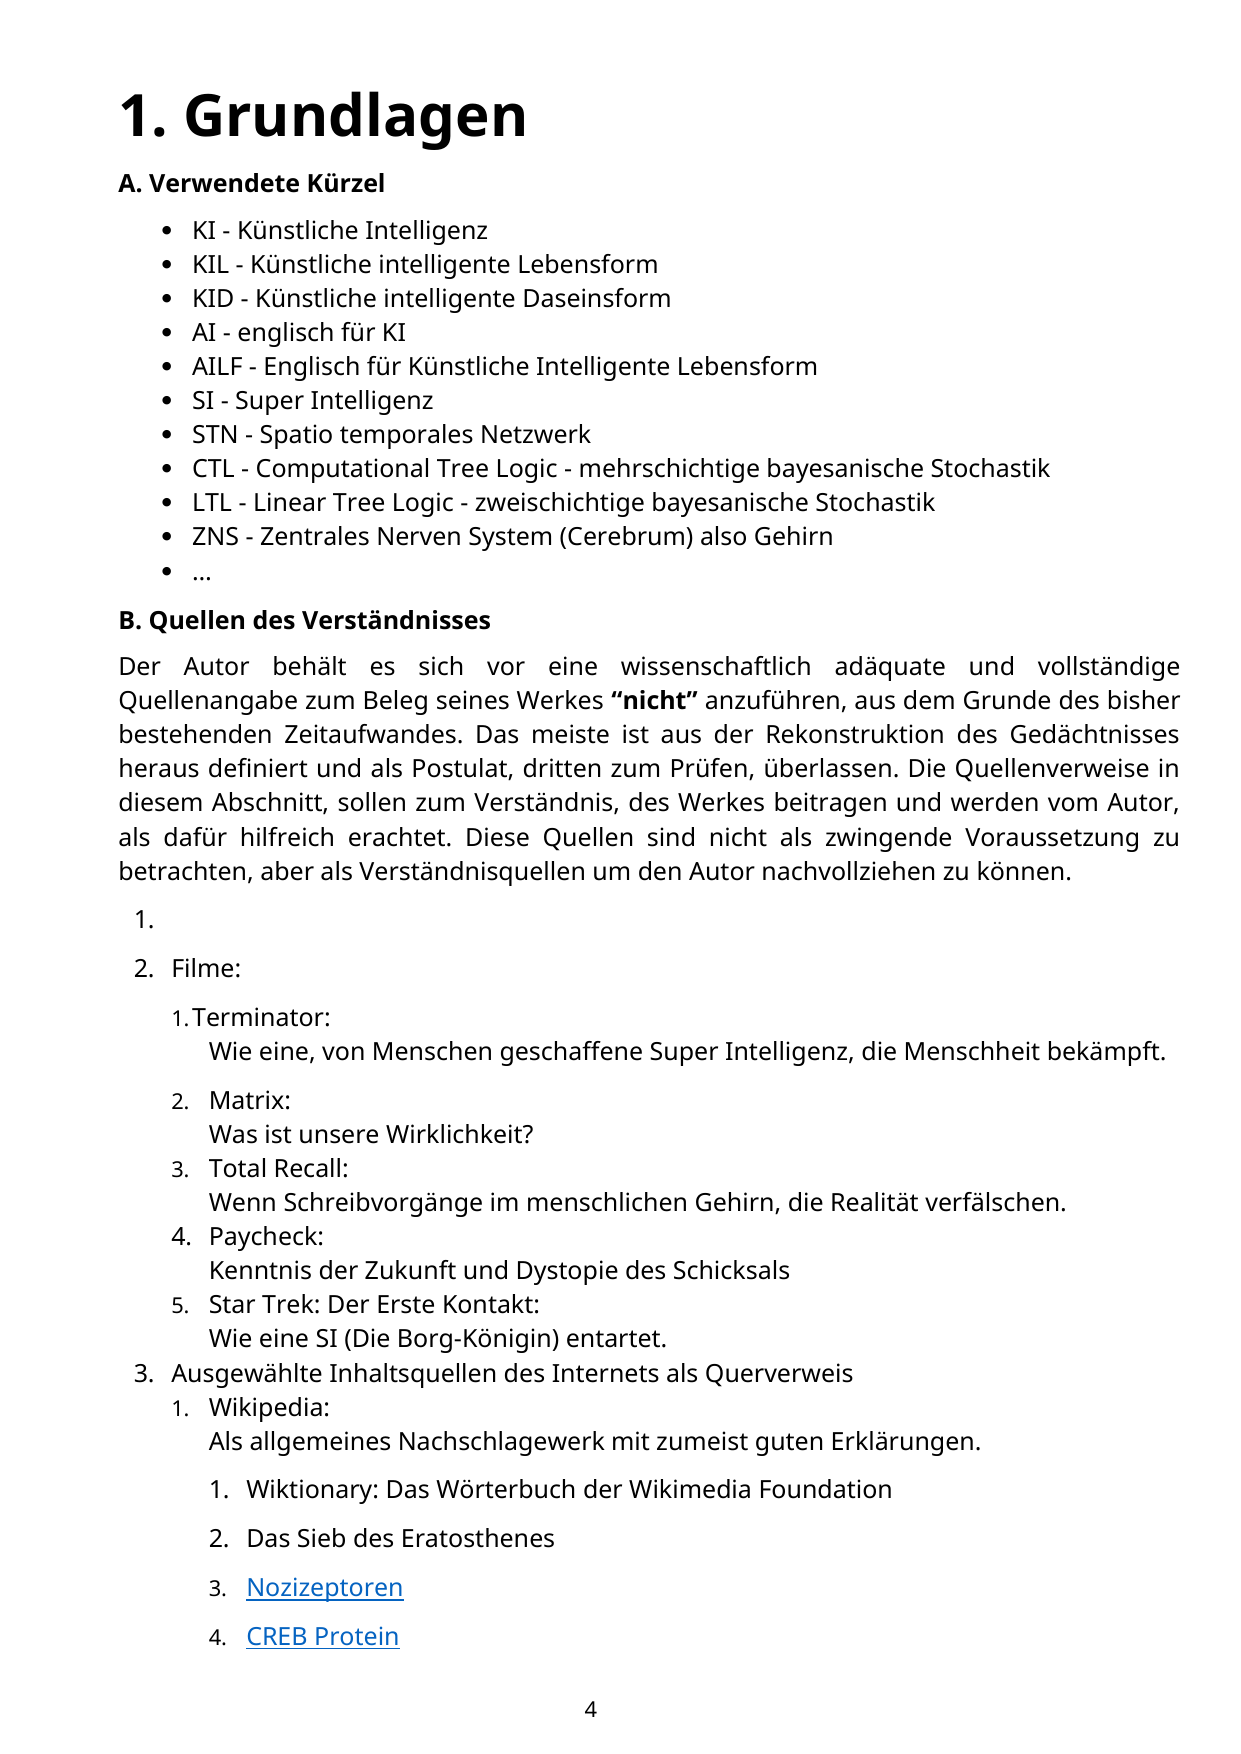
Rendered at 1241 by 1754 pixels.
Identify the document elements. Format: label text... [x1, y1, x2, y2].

list LTL - Linear Tree Logic - zweischichtige bayesanische Stochastik [162, 485, 1181, 519]
list Das Sieb des Eratosthenes [208, 1521, 1181, 1555]
list Total Recall: Wenn Schreibvorgänge im menschlichen Gehirn, die Realität verfälschen. [171, 1151, 1181, 1219]
list SI - Super Intelligenz [162, 383, 1181, 417]
list Wikipedia: Als allgemeines Nachschlagewerk mit zumeist guten Erklärungen. [171, 1389, 1181, 1457]
text Der Autor behält es sich vor eine wissenschaftlich adäquate und vollständige Quellenangabe zum Beleg seines Werkes “nicht” anzuführen, aus dem Grunde des bisher bestehenden Zeitaufwandes. Das meiste ist aus der Rekonstruktion des Gedächtnisses heraus definiert und als Postulat, dritten zum Prüfen, überlassen. Die Quellenverweise in diesem Abschnitt, sollen zum Verständnis, des Werkes beitragen und werden vom Autor, als dafür hilfreich erachtet. Diese Quellen sind nicht als zwingende Voraussetzung zu betrachten, aber als Verständnisquellen um den Autor nachvollziehen zu können. [118, 649, 1181, 887]
subtitle 1. Grundlagen [118, 74, 1181, 153]
list ZNS - Zentrales Nerven System (Cerebrum) also Gehirn [162, 519, 1181, 553]
list AI - englisch für KI [162, 315, 1181, 349]
subtitle A. Verwendete Kürzel [118, 166, 1181, 200]
list Ausgewählte Inhaltsquellen des Internets als Querverweis [133, 1355, 1181, 1389]
list … [162, 553, 1181, 587]
list KI - Künstliche Intelligenz [162, 212, 1181, 247]
list Matrix: Was ist unsere Wirklichkeit? [171, 1083, 1181, 1151]
list CREB Protein [208, 1619, 1181, 1653]
list Terminator: Wie eine, von Menschen geschaffene Super Intelligenz, die Menschheit bekämpft. [171, 1000, 1181, 1068]
list Paycheck: Kenntnis der Zukunft und Dystopie des Schicksals [171, 1219, 1181, 1287]
list Wiktionary: Das Wörterbuch der Wikimedia Foundation [208, 1472, 1181, 1506]
list STN - Spatio temporales Netzwerk [162, 417, 1181, 451]
list Star Trek: Der Erste Kontakt: Wie eine SI (Die Borg-Königin) entartet. [171, 1287, 1181, 1355]
list CTL - Computational Tree Logic - mehrschichtige bayesanische Stochastik [162, 451, 1181, 485]
list AILF - Englisch für Künstliche Intelligente Lebensform [162, 349, 1181, 383]
list KIL - Künstliche intelligente Lebensform [162, 247, 1181, 281]
list KID - Künstliche intelligente Daseinsform [162, 281, 1181, 315]
list Filme: [133, 951, 1181, 985]
subtitle B. Quellen des Verständnisses [118, 602, 1181, 636]
list Nozizeptoren [208, 1570, 1181, 1604]
